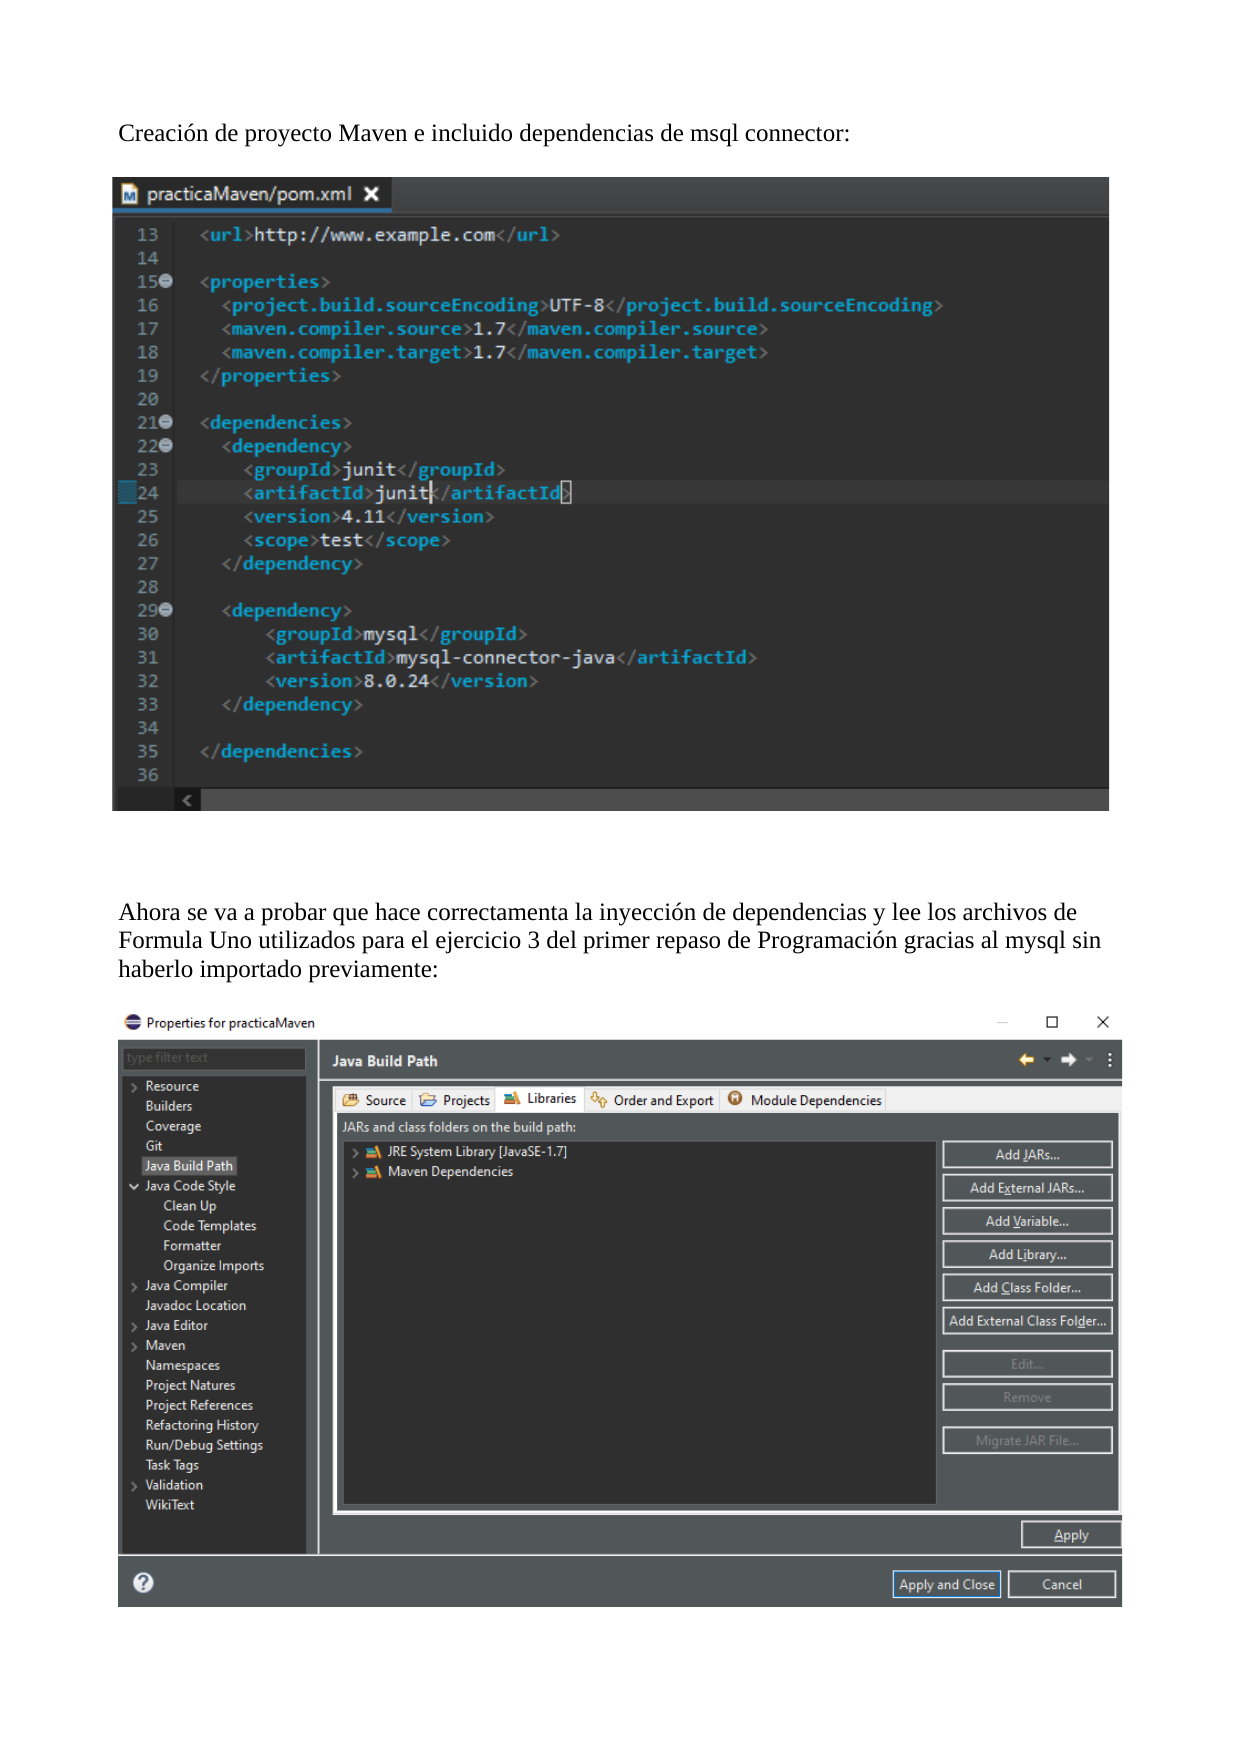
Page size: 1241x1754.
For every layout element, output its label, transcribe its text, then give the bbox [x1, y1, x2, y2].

picture [118, 1011, 1123, 1607]
text Creación de proyecto Maven e incluido dependencias de msql connector: [118, 118, 1122, 147]
picture [112, 177, 1110, 811]
text Ahora se va a probar que hace correctamenta la inyección de dependencias y lee los archivos de Formula Uno utilizados para el ejercicio 3 del primer repaso de Programación gracias al mysql sin haberlo importado previamente: [118, 897, 1122, 983]
